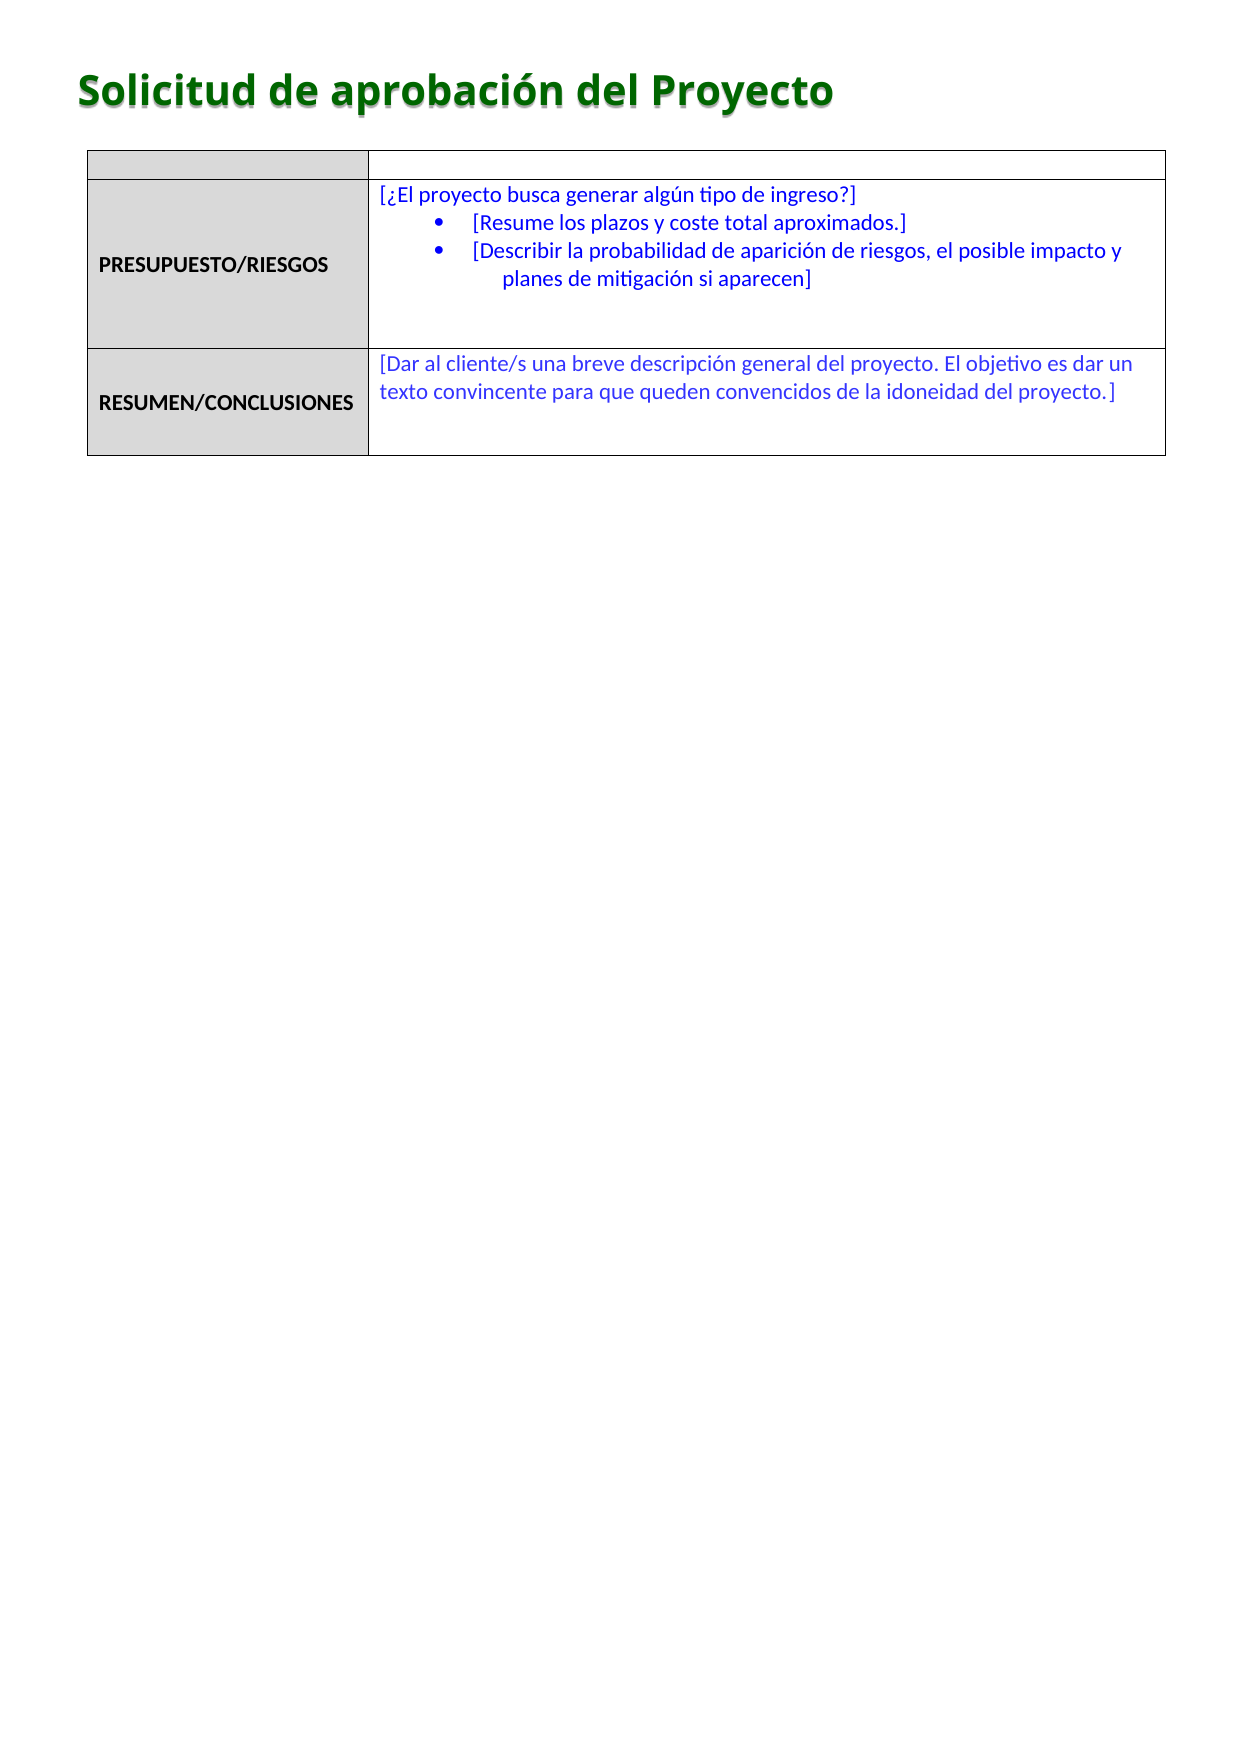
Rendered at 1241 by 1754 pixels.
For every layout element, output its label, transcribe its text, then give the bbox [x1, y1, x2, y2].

table_cell PRESUPUESTO/RIESGOS [88, 180, 368, 348]
table_cell [¿El proyecto busca generar algún tipo de ingreso?] [Resume los plazos y coste total aproximados.] [Describir la probabilidad de aparición de riesgos, el posible impacto y planes de mitigación si aparecen] [369, 180, 1165, 348]
table_cell [369, 151, 1165, 179]
table_cell [88, 151, 368, 179]
table_cell [Dar al cliente/s una breve descripción general del proyecto. El objetivo es dar un texto convincente para que queden convencidos de la idoneidad del proyecto.] [369, 349, 1165, 455]
table_cell RESUMEN/CONCLUSIONES [88, 349, 368, 455]
